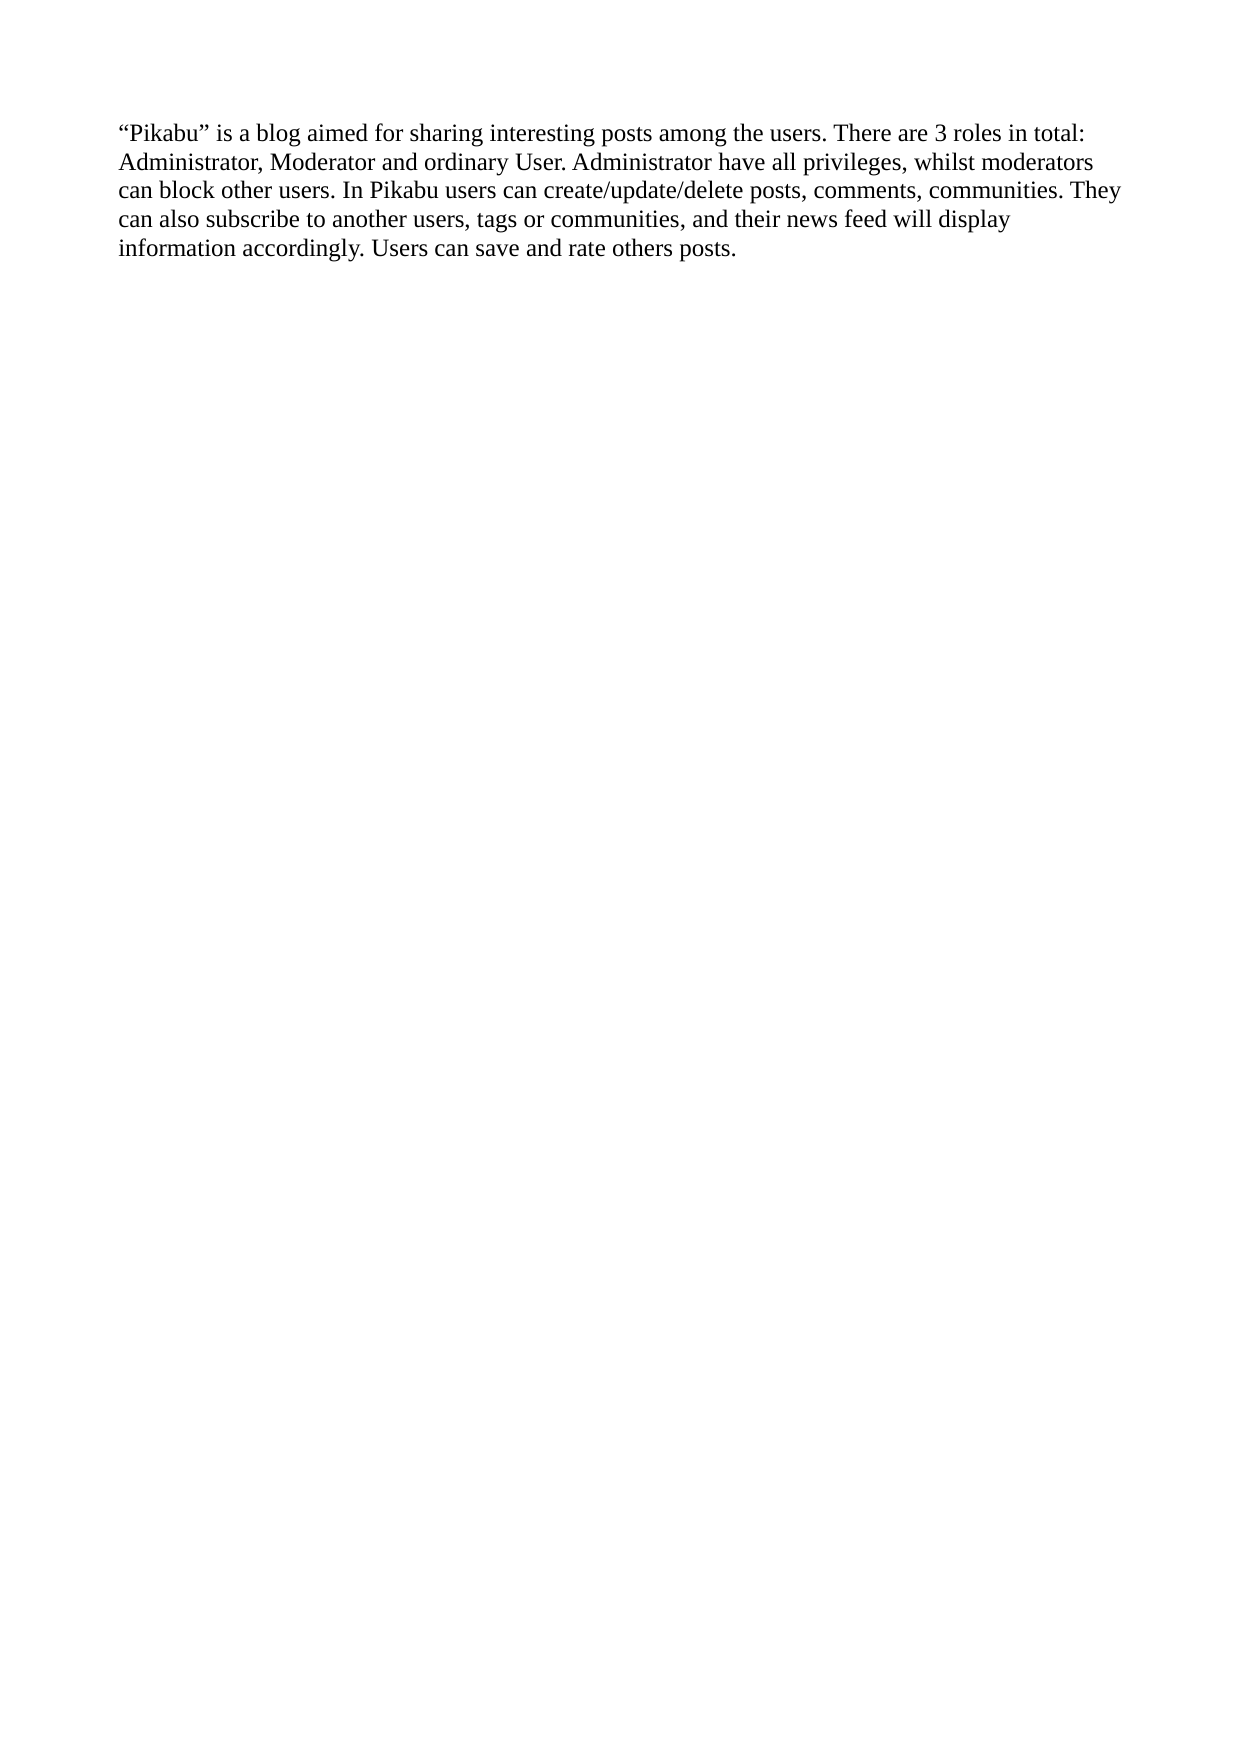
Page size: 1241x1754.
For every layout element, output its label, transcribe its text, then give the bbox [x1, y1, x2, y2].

text “Pikabu” is a blog aimed for sharing interesting posts among the users. There are 3 roles in total: Administrator, Moderator and ordinary User. Administrator have all privileges, whilst moderators can block other users. In Pikabu users can create/update/delete posts, comments, communities. They can also subscribe to another users, tags or communities, and their news feed will display information accordingly. Users can save and rate others posts. [118, 118, 1122, 262]
